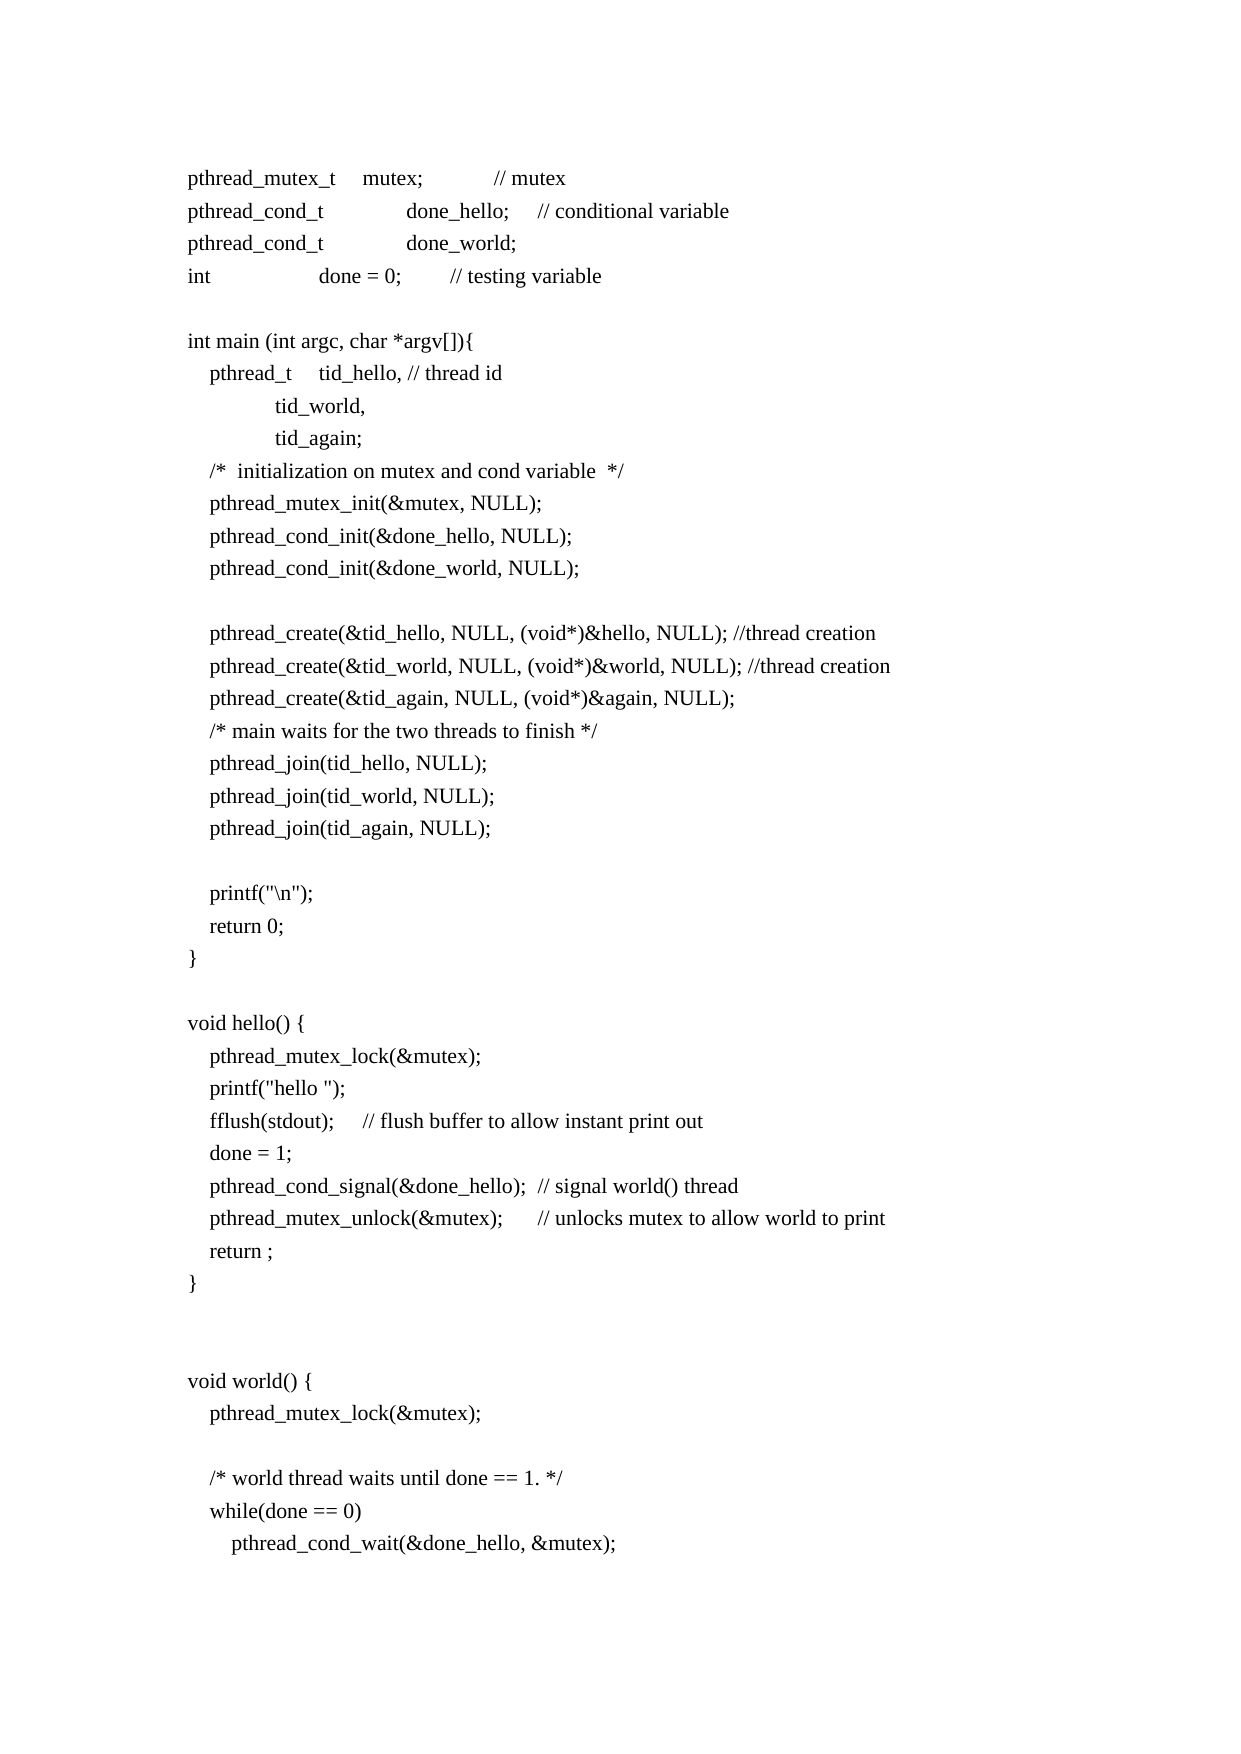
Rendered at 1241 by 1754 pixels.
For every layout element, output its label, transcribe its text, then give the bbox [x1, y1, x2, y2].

text } [187, 942, 1053, 974]
text void hello() { [187, 1007, 1053, 1039]
text } [187, 1267, 1053, 1299]
text pthread_mutex_lock(&mutex); [187, 1397, 1053, 1429]
text pthread_cond_init(&done_hello, NULL); [187, 519, 1053, 552]
text int done = 0; // testing variable [187, 259, 1053, 292]
text return 0; [187, 909, 1053, 942]
text return ; [187, 1234, 1053, 1267]
text pthread_join(tid_again, NULL); [187, 812, 1053, 844]
text tid_again; [187, 422, 1053, 454]
text while(done == 0) [187, 1494, 1053, 1527]
text pthread_create(&tid_world, NULL, (void*)&world, NULL); //thread creation [187, 649, 1053, 682]
text pthread_mutex_t mutex; // mutex [187, 162, 1053, 194]
text pthread_cond_signal(&done_hello); // signal world() thread [187, 1169, 1053, 1202]
text pthread_cond_wait(&done_hello, &mutex); [187, 1527, 1053, 1559]
text pthread_mutex_init(&mutex, NULL); [187, 487, 1053, 519]
text printf("\n"); [187, 877, 1053, 909]
text /* world thread waits until done == 1. */ [187, 1462, 1053, 1494]
text pthread_t tid_hello, // thread id [187, 357, 1053, 389]
text pthread_cond_init(&done_world, NULL); [187, 552, 1053, 584]
text pthread_cond_t done_hello; // conditional variable [187, 194, 1053, 227]
text printf("hello "); [187, 1072, 1053, 1104]
text /* initialization on mutex and cond variable */ [187, 454, 1053, 487]
text tid_world, [187, 389, 1053, 422]
text pthread_create(&tid_again, NULL, (void*)&again, NULL); [187, 682, 1053, 714]
text fflush(stdout); // flush buffer to allow instant print out [187, 1104, 1053, 1137]
text pthread_mutex_lock(&mutex); [187, 1039, 1053, 1072]
text done = 1; [187, 1137, 1053, 1169]
text /* main waits for the two threads to finish */ [187, 714, 1053, 747]
text pthread_join(tid_world, NULL); [187, 779, 1053, 812]
text void world() { [187, 1364, 1053, 1397]
text pthread_cond_t done_world; [187, 227, 1053, 259]
text pthread_create(&tid_hello, NULL, (void*)&hello, NULL); //thread creation [187, 617, 1053, 649]
text pthread_mutex_unlock(&mutex); // unlocks mutex to allow world to print [187, 1202, 1053, 1234]
text pthread_join(tid_hello, NULL); [187, 747, 1053, 779]
text int main (int argc, char *argv[]){ [187, 324, 1053, 357]
